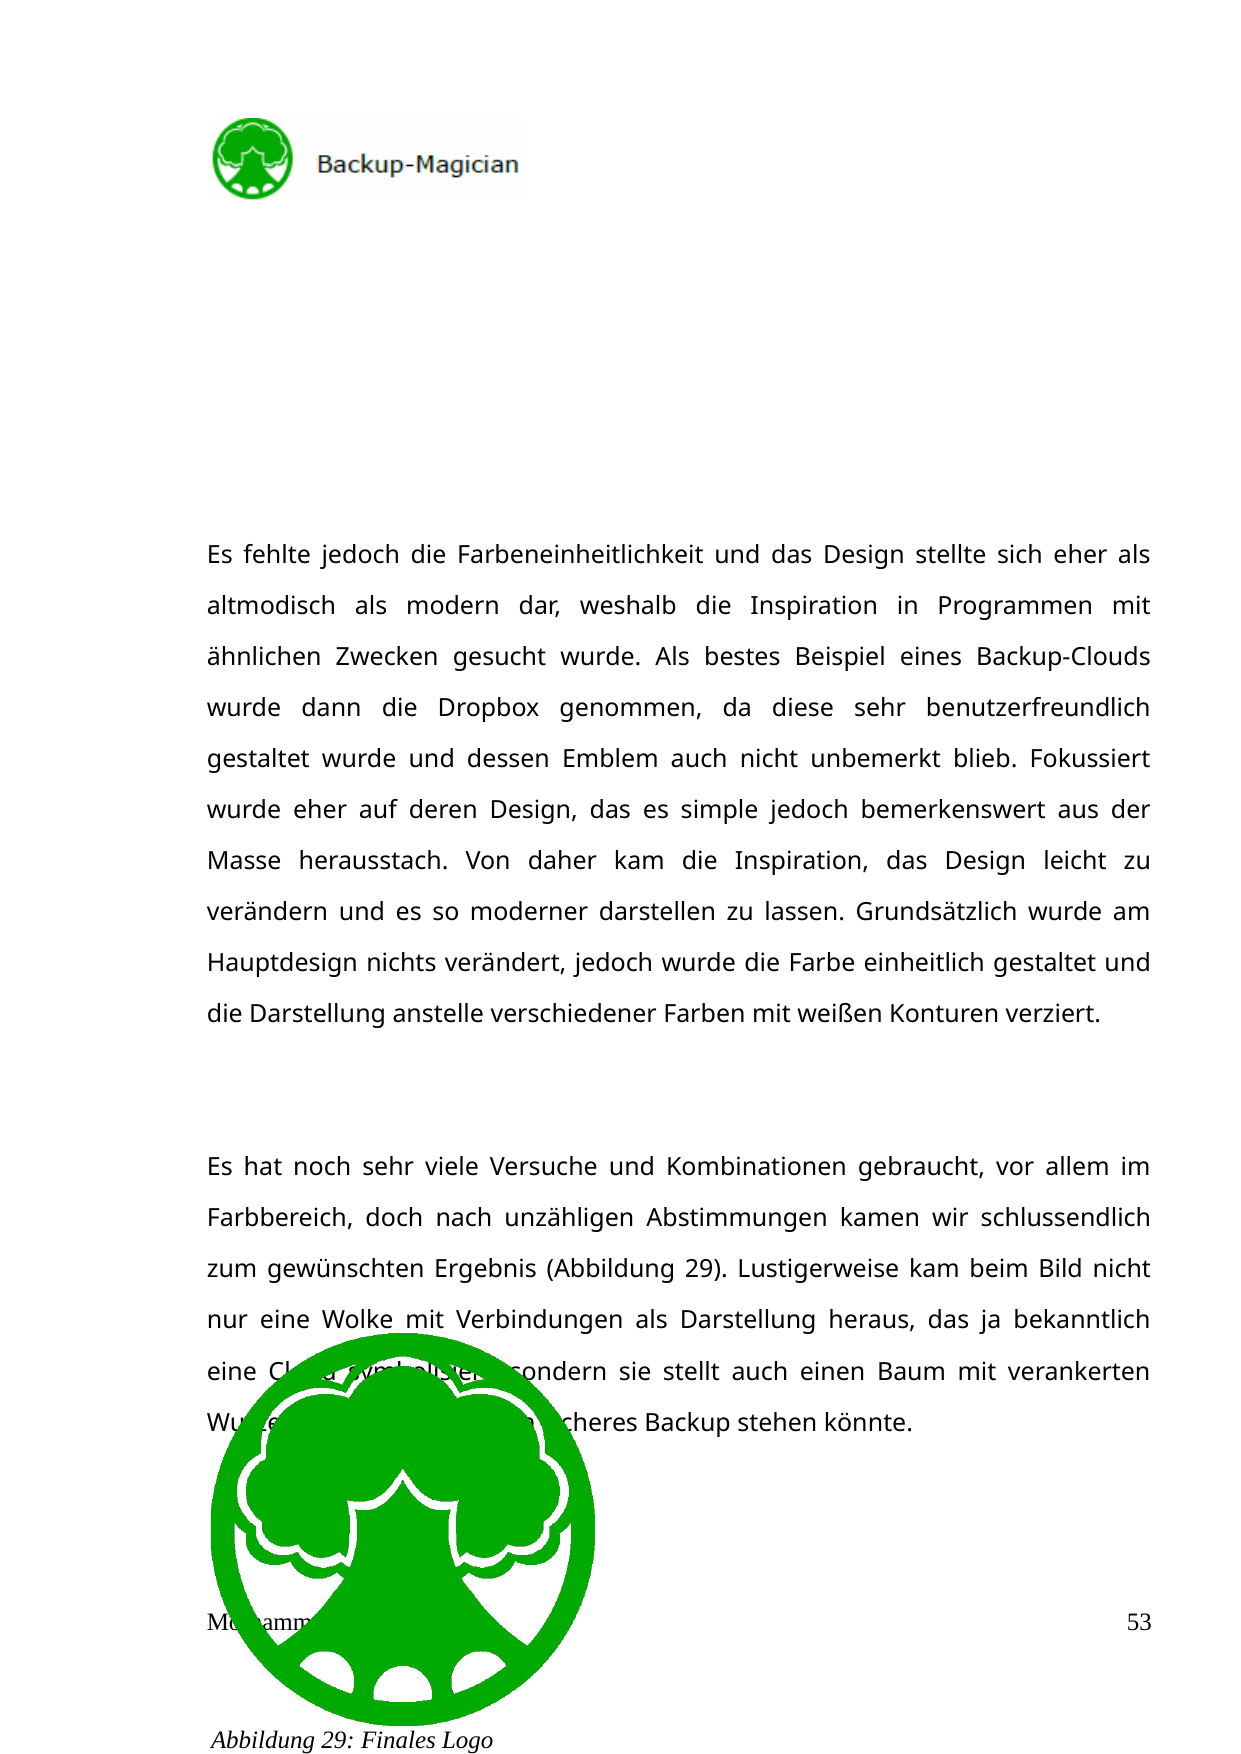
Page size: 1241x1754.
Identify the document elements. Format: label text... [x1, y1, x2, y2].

text Abbildung 29: Finales Logo [211, 1726, 595, 1754]
text Es fehlte jedoch die Farbeneinheitlichkeit und das Design stellte sich eher als altmodisch als modern dar, weshalb die Inspiration in Programmen mit ähnlichen Zwecken gesucht wurde. Als bestes Beispiel eines Backup-Clouds wurde dann die Dropbox genommen, da diese sehr benutzerfreundlich gestaltet wurde und dessen Emblem auch nicht unbemerkt blieb. Fokussiert wurde eher auf deren Design, das es simple jedoch bemerkenswert aus der Masse herausstach. Von daher kam die Inspiration, das Design leicht zu verändern und es so moderner darstellen zu lassen. Grundsätzlich wurde am Hauptdesign nichts verändert, jedoch wurde die Farbe einheitlich gestaltet und die Darstellung anstelle verschiedener Farben mit weißen Konturen verziert. [207, 537, 1152, 1030]
text Es hat noch sehr viele Versuche und Kombinationen gebraucht, vor allem im Farbbereich, doch nach unzähligen Abstimmungen kamen wir schlussendlich zum gewünschten Ergebnis (Abbildung 29). Lustigerweise kam beim Bild nicht nur eine Wolke mit Verbindungen als Darstellung heraus, das ja bekanntlich eine Cloud symbolisiert, sondern sie stellt auch einen Baum mit verankerten Wurzeln dar, welches für ein sicheres Backup stehen könnte. [207, 1149, 1152, 1438]
picture [210, 118, 523, 201]
picture [210, 1333, 595, 1726]
